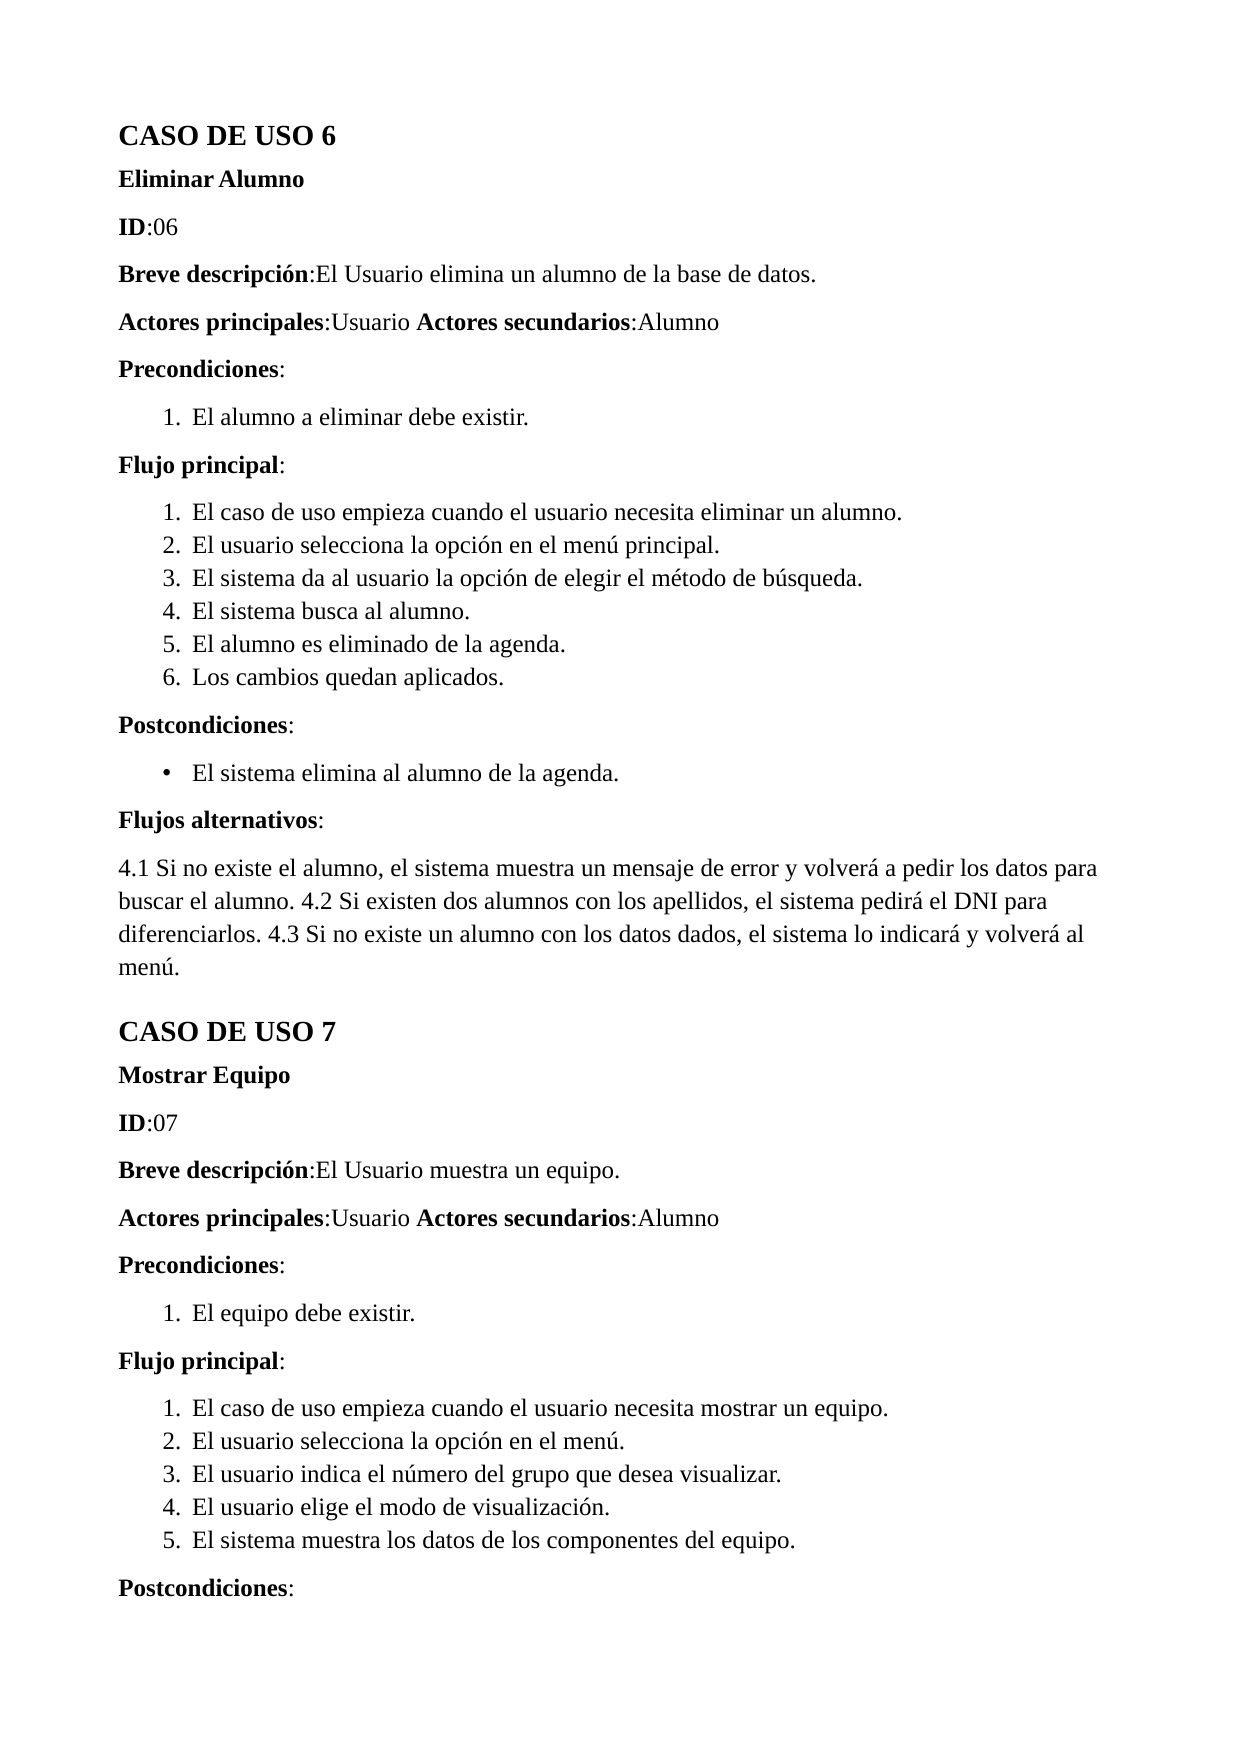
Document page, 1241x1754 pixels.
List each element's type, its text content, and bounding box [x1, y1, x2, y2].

text ID:07 [118, 1108, 1122, 1137]
text Flujo principal: [118, 450, 1122, 478]
list El sistema busca al alumno. [162, 596, 1122, 625]
text Breve descripción:El Usuario elimina un alumno de la base de datos. [118, 259, 1122, 288]
text 4.1 Si no existe el alumno, el sistema muestra un mensaje de error y volverá a pedir los datos para buscar el alumno. 4.2 Si existen dos alumnos con los apellidos, el sistema pedirá el DNI para diferenciarlos. 4.3 Si no existe un alumno con los datos dados, el sistema lo indicará y volverá al menú. [118, 853, 1122, 981]
list El usuario indica el número del grupo que desea visualizar. [162, 1459, 1122, 1488]
text Flujo principal: [118, 1346, 1122, 1374]
text Flujos alternativos: [118, 805, 1122, 834]
text Postcondiciones: [118, 1573, 1122, 1602]
text Mostrar Equipo [118, 1060, 1122, 1089]
list El caso de uso empieza cuando el usuario necesita mostrar un equipo. [162, 1393, 1122, 1422]
list El alumno a eliminar debe existir. [162, 402, 1122, 431]
text Actores principales:Usuario Actores secundarios:Alumno [118, 307, 1122, 336]
text Precondiciones: [118, 354, 1122, 383]
list El usuario selecciona la opción en el menú principal. [162, 530, 1122, 559]
text Postcondiciones: [118, 710, 1122, 739]
list El usuario elige el modo de visualización. [162, 1492, 1122, 1521]
list El caso de uso empieza cuando el usuario necesita eliminar un alumno. [162, 497, 1122, 526]
text ID:06 [118, 212, 1122, 241]
list El alumno es eliminado de la agenda. [162, 629, 1122, 658]
subtitle CASO DE USO 6 [118, 118, 1122, 152]
list El equipo debe existir. [162, 1298, 1122, 1327]
text Actores principales:Usuario Actores secundarios:Alumno [118, 1203, 1122, 1232]
text Eliminar Alumno [118, 164, 1122, 193]
text Breve descripción:El Usuario muestra un equipo. [118, 1155, 1122, 1184]
list El sistema da al usuario la opción de elegir el método de búsqueda. [162, 563, 1122, 592]
list Los cambios quedan aplicados. [162, 662, 1122, 691]
list El sistema muestra los datos de los componentes del equipo. [162, 1526, 1122, 1554]
text Precondiciones: [118, 1251, 1122, 1279]
list El sistema elimina al alumno de la agenda. [162, 758, 1122, 786]
list El usuario selecciona la opción en el menú. [162, 1426, 1122, 1455]
subtitle CASO DE USO 7 [118, 1014, 1122, 1048]
